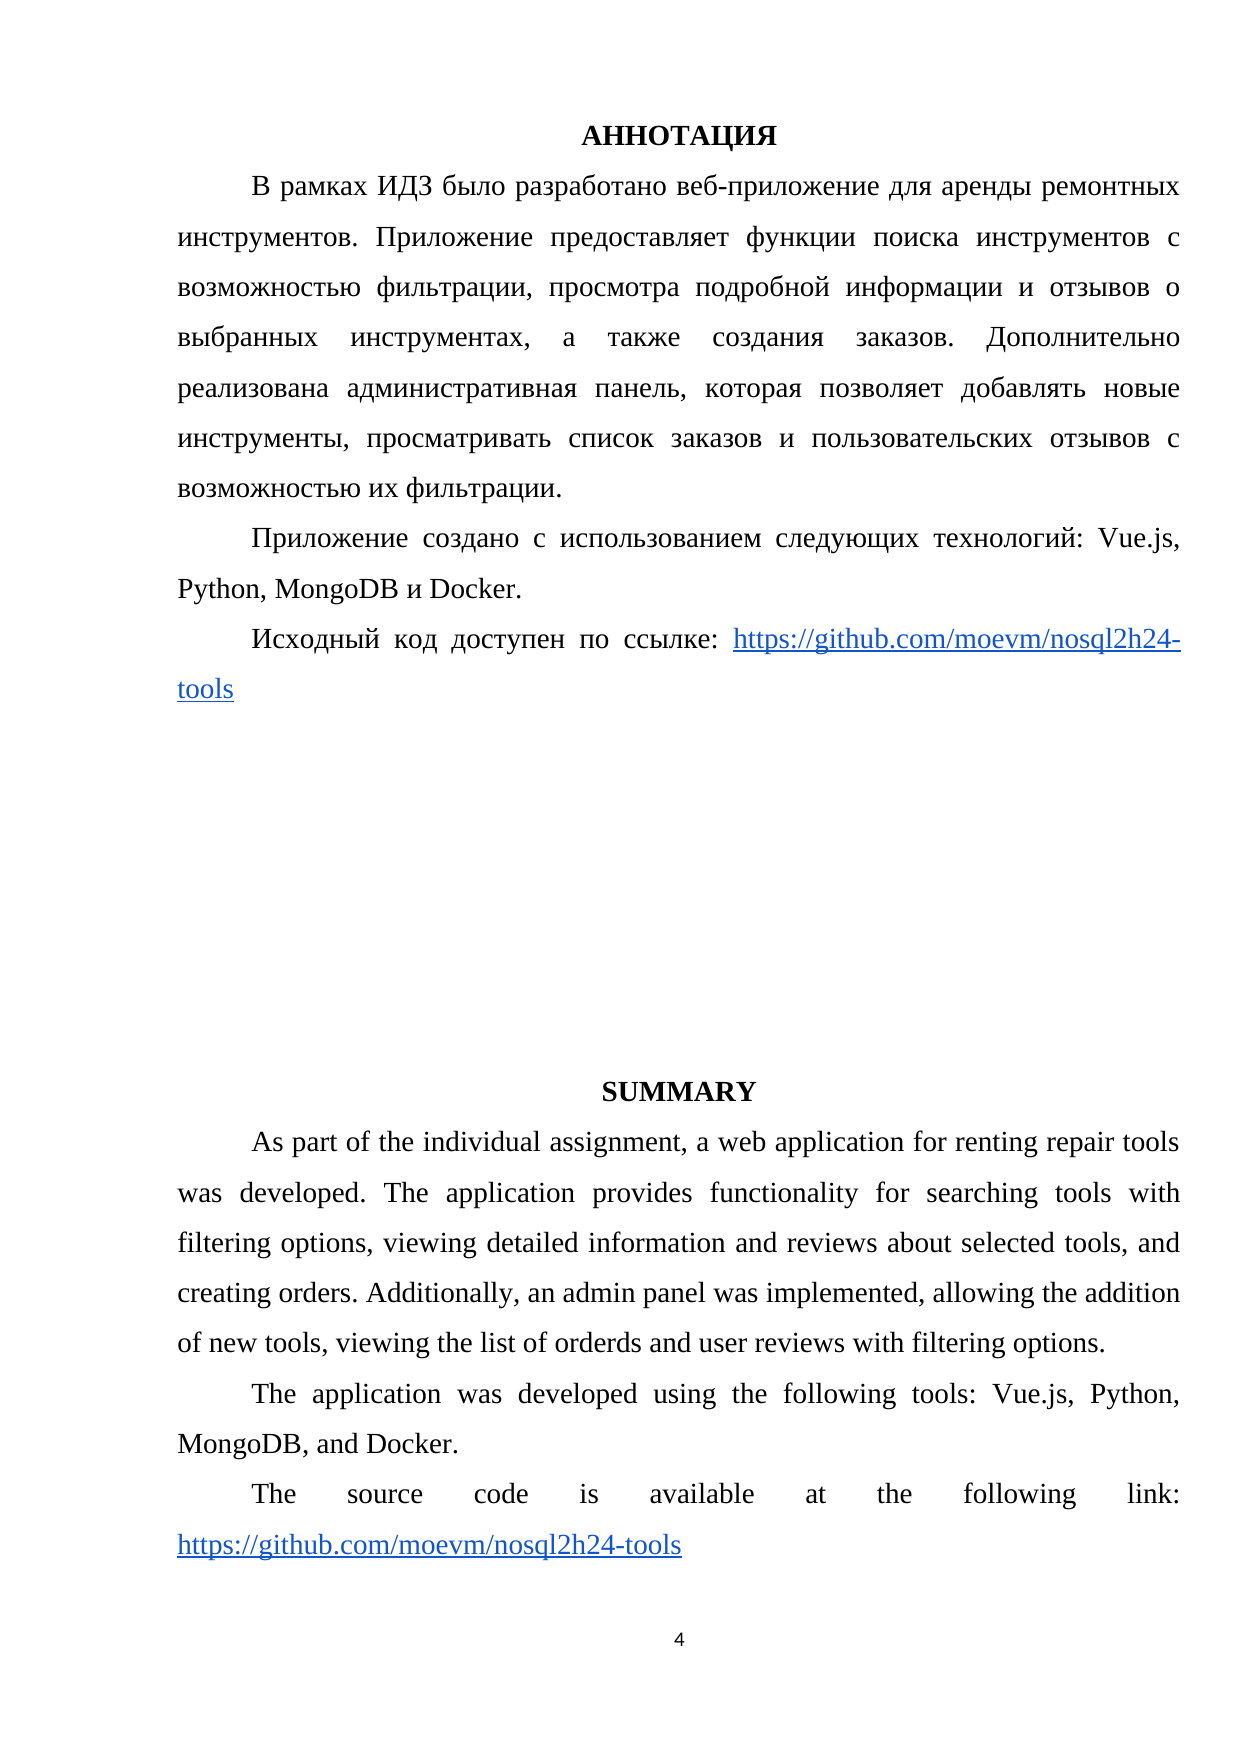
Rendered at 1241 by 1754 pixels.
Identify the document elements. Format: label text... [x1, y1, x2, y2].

text The source code is available at the following link: https://github.com/moevm/nosql2h24-tools [177, 1477, 1181, 1560]
text The application was developed using the following tools: Vue.js, Python, MongoDB, and Docker. [177, 1376, 1181, 1460]
text Исходный код доступен по ссылке: https://github.com/moevm/nosql2h24-tools [177, 621, 1181, 705]
text SUMMARY [177, 1074, 1181, 1108]
text As part of the individual assignment, a web application for renting repair tools was developed. The application provides functionality for searching tools with filtering options, viewing detailed information and reviews about selected tools, and creating orders. Additionally, an admin panel was implemented, allowing the addition of new tools, viewing the list of orderds and user reviews with filtering options. [177, 1124, 1181, 1359]
text АННОТАЦИЯ [177, 118, 1181, 152]
text В рамках ИДЗ было разработано веб-приложение для аренды ремонтных инструментов. Приложение предоставляет функции поиска инструментов с возможностью фильтрации, просмотра подробной информации и отзывов о выбранных инструментах, а также создания заказов. Дополнительно реализована административная панель, которая позволяет добавлять новые инструменты, просматривать список заказов и пользовательских отзывов с возможностью их фильтрации. [177, 168, 1181, 504]
text Приложение создано с использованием следующих технологий: Vue.js, Python, MongoDB и Docker. [177, 521, 1181, 604]
